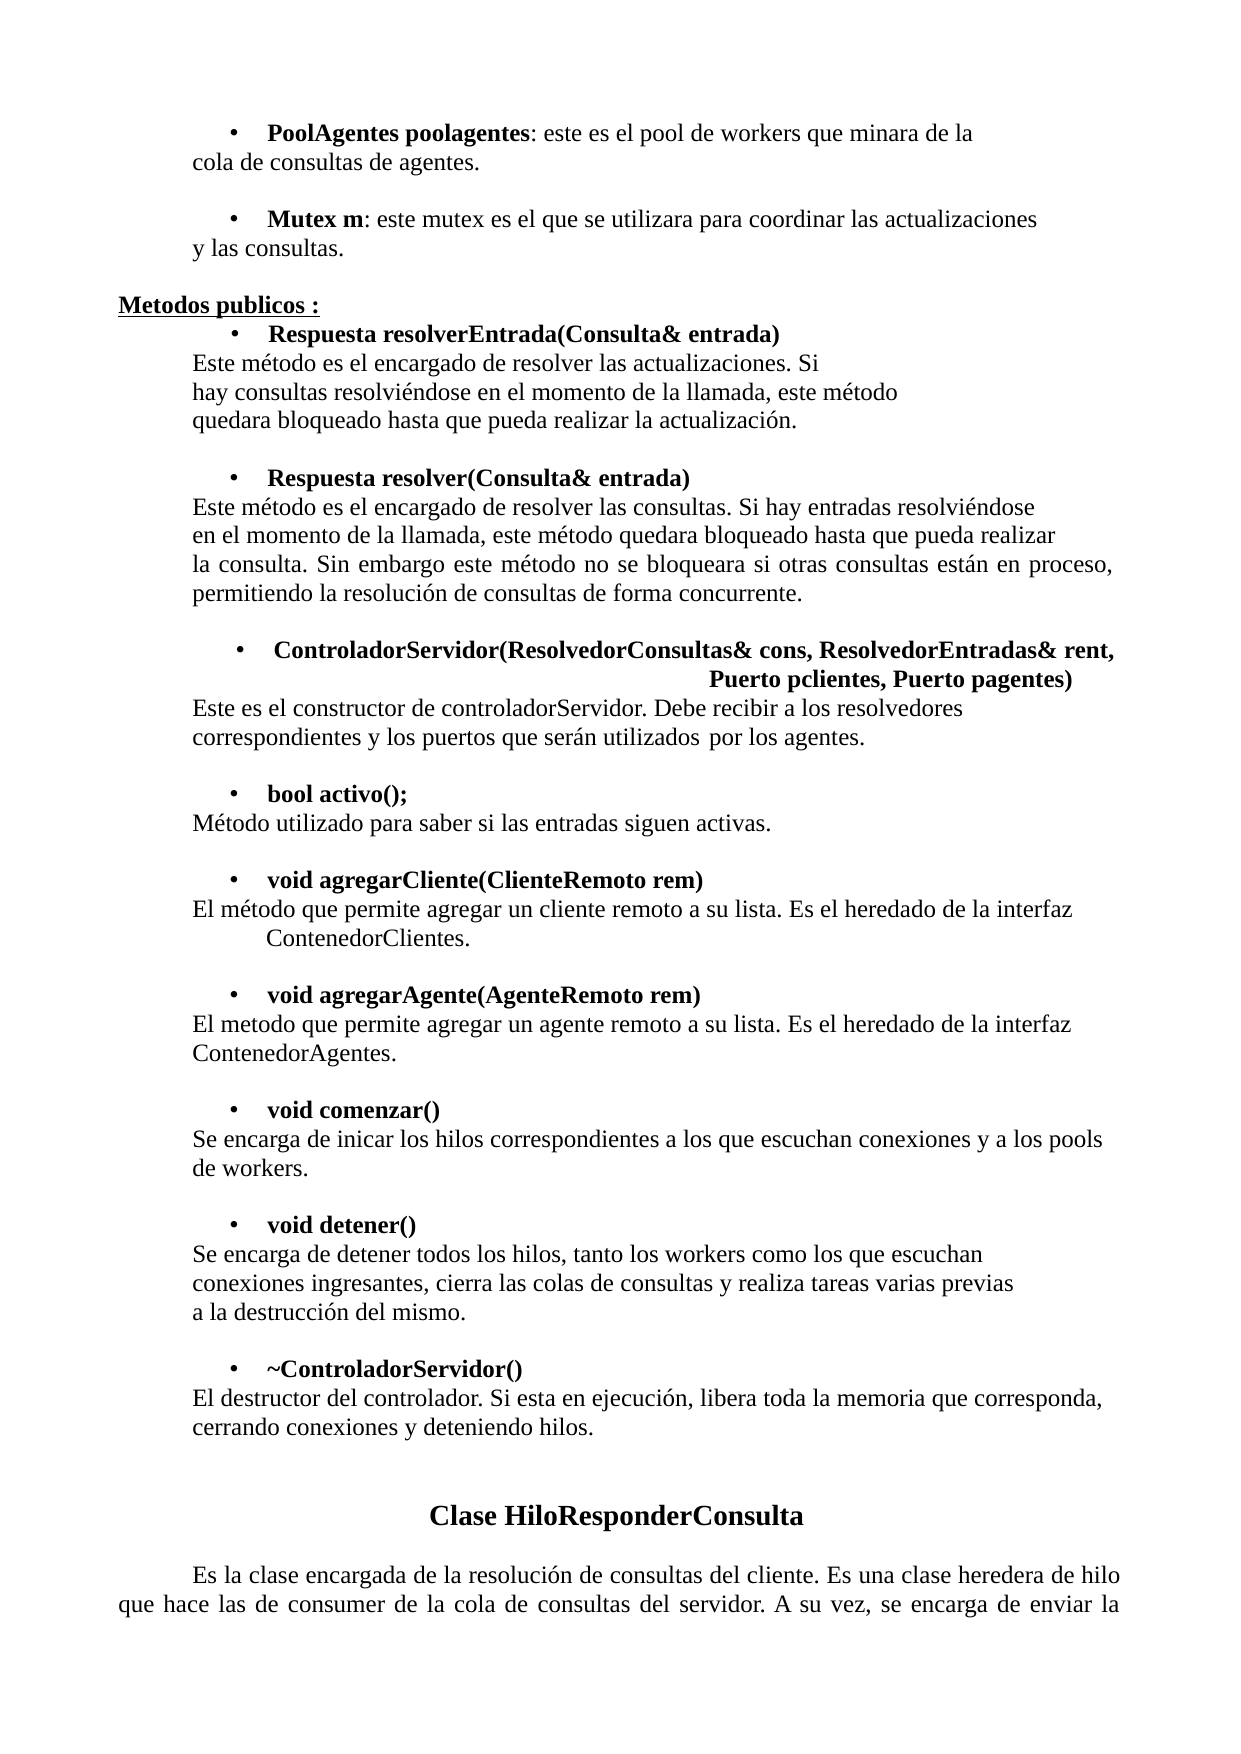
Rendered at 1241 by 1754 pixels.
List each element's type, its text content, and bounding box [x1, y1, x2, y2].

list Respuesta resolver(Consulta& entrada) [229, 463, 1122, 492]
text y las consultas. [118, 233, 1122, 262]
text hay consultas resolviéndose en el momento de la llamada, este método [44, 377, 1122, 406]
text conexiones ingresantes, cierra las colas de consultas y realiza tareas varias previas [44, 1268, 1122, 1297]
list void comenzar() [229, 1096, 1122, 1124]
list void agregarCliente(ClienteRemoto rem) [229, 866, 1122, 894]
text El destructor del controlador. Si esta en ejecución, libera toda la memoria que corresponda, cerrando conexiones y deteniendo hilos. [44, 1383, 1122, 1441]
text Este es el constructor de controladorServidor. Debe recibir a los resolvedores correspondientes y los puertos que serán utilizados por los agentes. [44, 693, 1122, 751]
text en el momento de la llamada, este método quedara bloqueado hasta que pueda realizar [44, 521, 1122, 549]
list ControladorServidor(ResolvedorConsultas& cons, ResolvedorEntradas& rent, [236, 636, 1122, 664]
text quedara bloqueado hasta que pueda realizar la actualización. [44, 406, 1122, 434]
text El método que permite agregar un cliente remoto a su lista. Es el heredado de la interfaz ContenedorClientes. [44, 894, 1122, 952]
text Clase HiloResponderConsulta [118, 1498, 1122, 1532]
text cola de consultas de agentes. [118, 147, 1122, 176]
text Se encarga de inicar los hilos correspondientes a los que escuchan conexiones y a los pools de workers. [44, 1124, 1122, 1182]
text Metodos publicos : [118, 291, 1122, 319]
list Respuesta resolverEntrada(Consulta& entrada) [231, 319, 1122, 348]
text Es la clase encargada de la resolución de consultas del cliente. Es una clase heredera de hilo que hace las de consumer de la cola de consultas del servidor. A su vez, se encarga de enviar la [118, 1560, 1122, 1618]
text la consulta. Sin embargo este método no se bloqueara si otras consultas están en proceso, permitiendo la resolución de consultas de forma concurrente. [44, 549, 1122, 607]
list PoolAgentes poolagentes: este es el pool de workers que minara de la [229, 118, 1122, 147]
list ~ControladorServidor() [229, 1354, 1122, 1383]
text Este método es el encargado de resolver las actualizaciones. Si [44, 348, 1122, 377]
text Puerto pclientes, Puerto pagentes) [118, 664, 1122, 693]
text El metodo que permite agregar un agente remoto a su lista. Es el heredado de la interfaz ContenedorAgentes. [44, 1009, 1122, 1067]
list void agregarAgente(AgenteRemoto rem) [229, 981, 1122, 1009]
list bool activo(); [229, 779, 1122, 808]
text a la destrucción del mismo. [44, 1297, 1122, 1326]
text Método utilizado para saber si las entradas siguen activas. [0, 808, 1122, 837]
list void detener() [229, 1211, 1122, 1239]
text Este método es el encargado de resolver las consultas. Si hay entradas resolviéndose [44, 492, 1122, 521]
list Mutex m: este mutex es el que se utilizara para coordinar las actualizaciones [229, 204, 1122, 233]
text Se encarga de detener todos los hilos, tanto los workers como los que escuchan [44, 1239, 1122, 1268]
